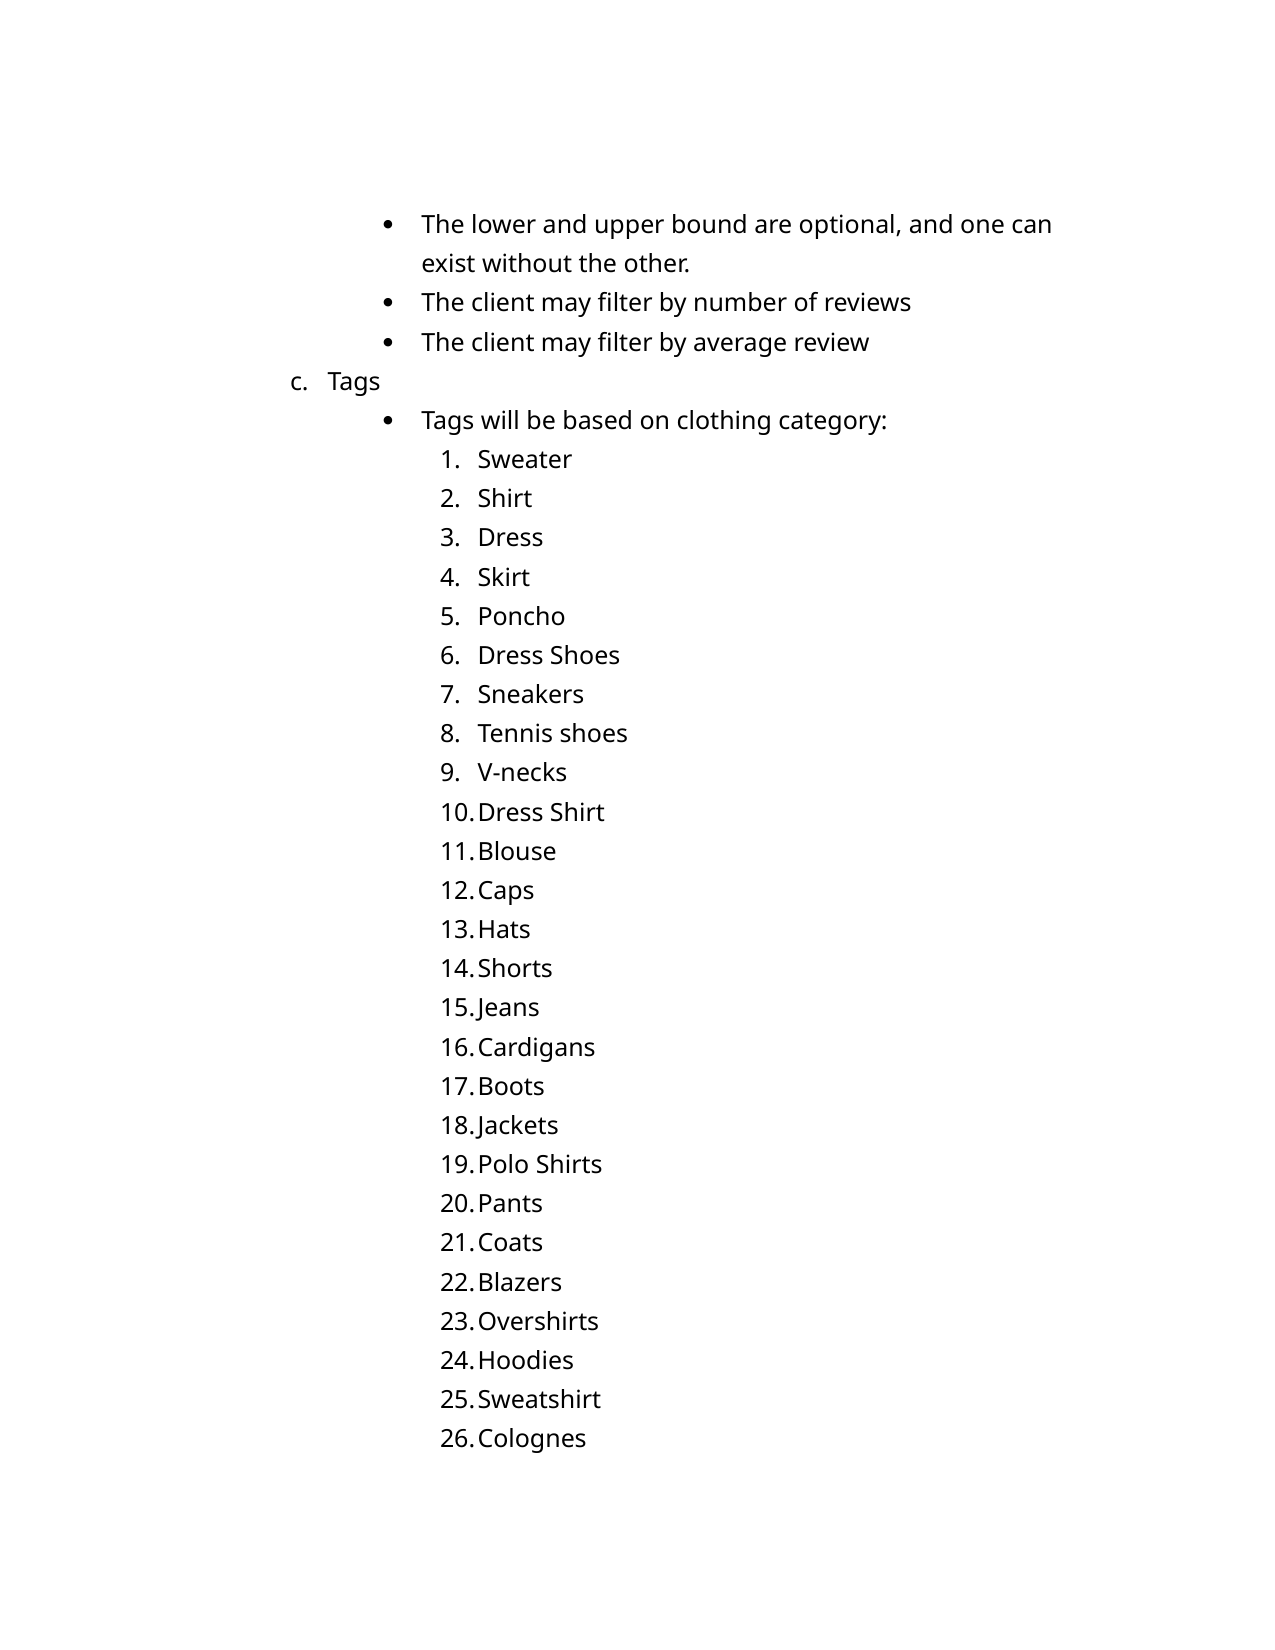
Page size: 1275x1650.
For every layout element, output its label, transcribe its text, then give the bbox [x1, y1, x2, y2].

list The client may filter by average review [383, 324, 1098, 358]
list Shirt [440, 481, 1098, 515]
list Boots [440, 1068, 1098, 1102]
list Blazers [440, 1264, 1098, 1298]
list Overshirts [440, 1303, 1098, 1337]
list Jackets [440, 1108, 1098, 1142]
list Sweater [440, 442, 1098, 476]
list V-necks [440, 755, 1098, 789]
list Caps [440, 873, 1098, 907]
list Sweatshirt [440, 1382, 1098, 1416]
list Pants [440, 1186, 1098, 1220]
list Dress [440, 520, 1098, 554]
list Sneakers [440, 677, 1098, 711]
list Hats [440, 912, 1098, 946]
list Dress Shirt [440, 794, 1098, 828]
list The lower and upper bound are optional, and one can exist without the other. [383, 207, 1098, 280]
list Dress Shoes [440, 638, 1098, 672]
list Hoodies [440, 1343, 1098, 1377]
list Colognes [440, 1421, 1098, 1455]
list Skirt [440, 559, 1098, 593]
list Polo Shirts [440, 1147, 1098, 1181]
list Tennis shoes [440, 716, 1098, 750]
list Poncho [440, 598, 1098, 632]
list Cardigans [440, 1029, 1098, 1063]
list Shorts [440, 951, 1098, 985]
list Coats [440, 1225, 1098, 1259]
list Jeans [440, 990, 1098, 1024]
list The client may filter by number of reviews [383, 285, 1098, 319]
list Tags [290, 363, 1098, 397]
list Blouse [440, 833, 1098, 867]
list Tags will be based on clothing category: [383, 403, 1098, 437]
